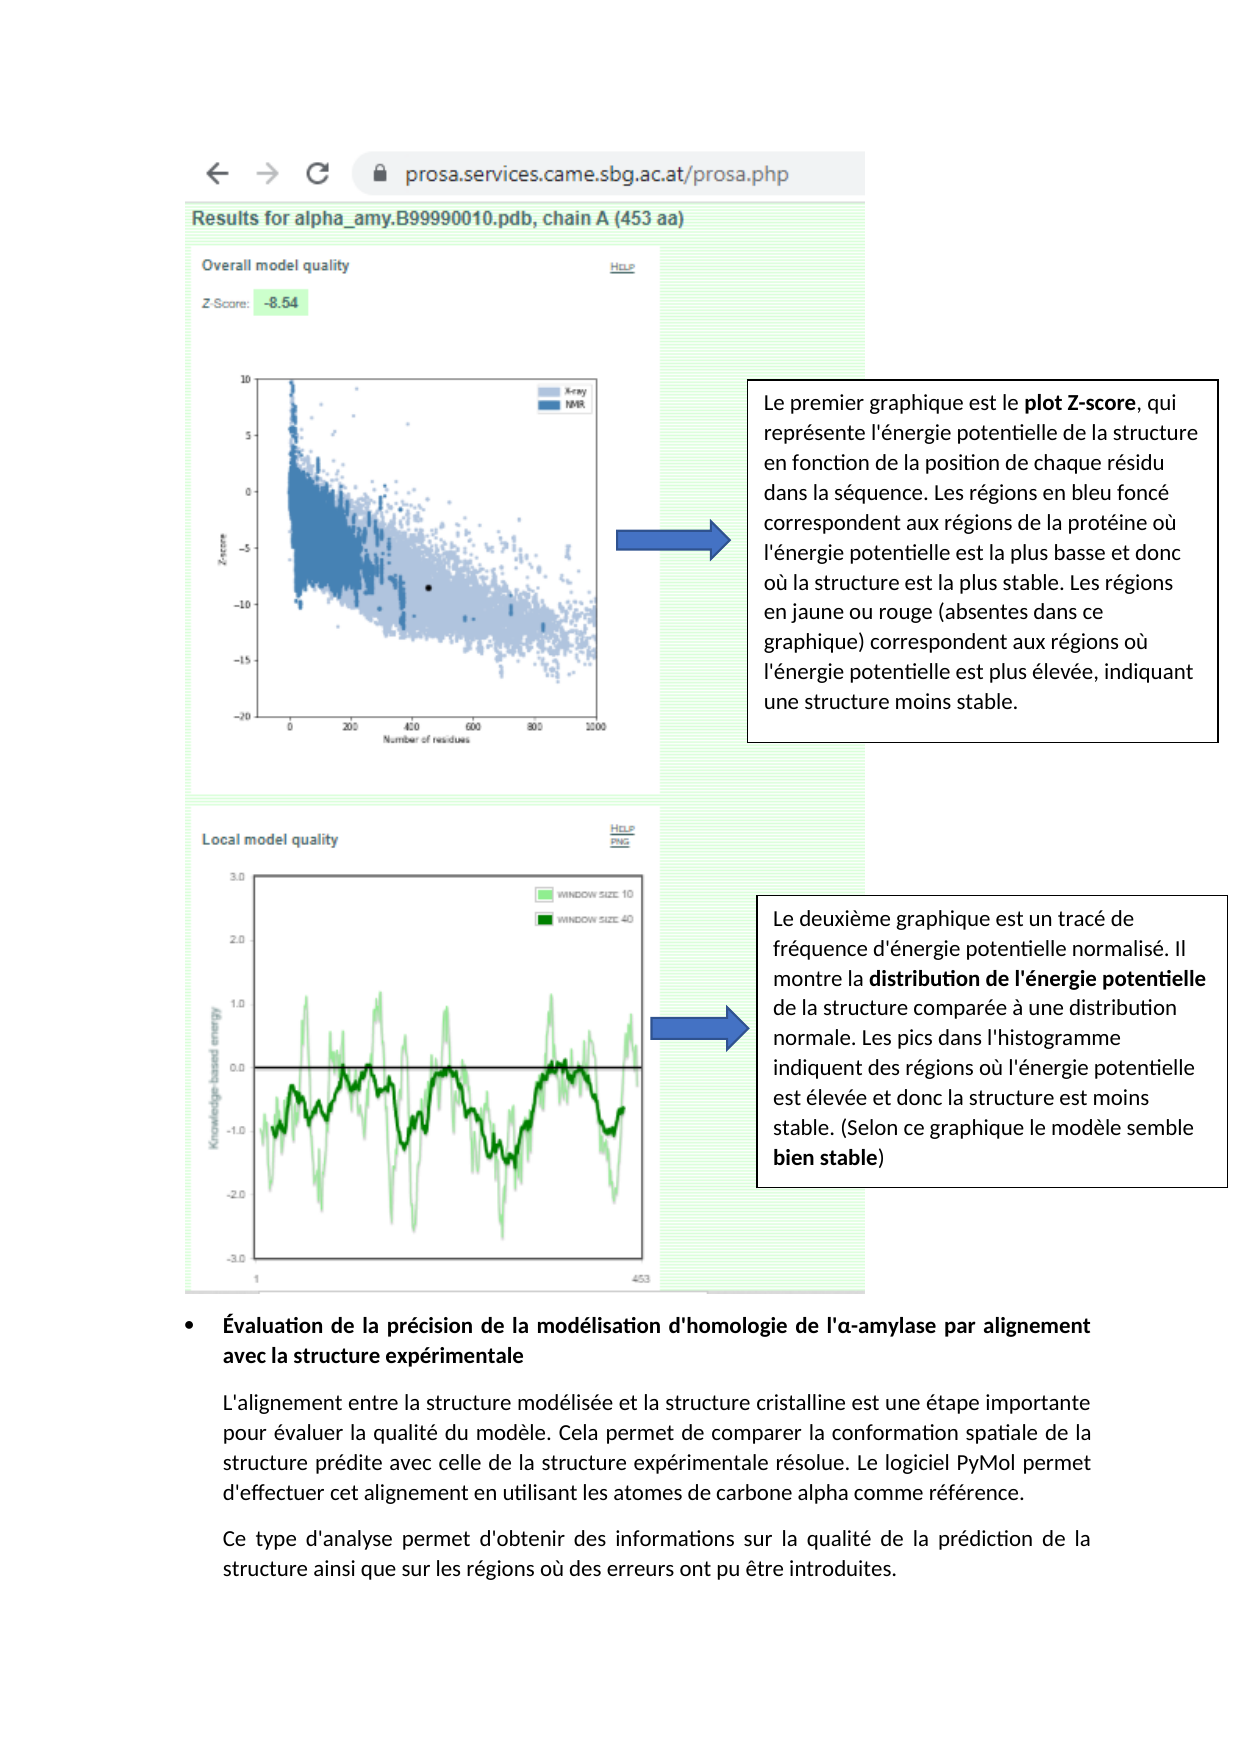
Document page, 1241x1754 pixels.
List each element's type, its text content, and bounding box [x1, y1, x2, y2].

list Évaluation de la précision de la modélisation d'homologie de l'α-amylase par alignement avec la structure expérimentale [185, 1312, 1093, 1369]
list L'alignement entre la structure modélisée et la structure cristalline est une étape importante pour évaluer la qualité du modèle. Cela permet de comparer la conformation spatiale de la structure prédite avec celle de la structure expérimentale résolue. Le logiciel PyMol permet d'effectuer cet alignement en utilisant les atomes de carbone alpha comme référence. [223, 1388, 1093, 1506]
text Le deuxième graphique est un tracé de fréquence d'énergie potentielle normalisé. Il montre la distribution de l'énergie potentielle de la structure comparée à une distribution normale. Les pics dans l'histogramme indiquent des régions où l'énergie potentielle est élevée et donc la structure est moins stable. (Selon ce graphique le modèle semble bien stable) [773, 904, 1212, 1171]
text Le premier graphique est le plot Z-score, qui représente l'énergie potentielle de la structure en fonction de la position de chaque résidu dans la séquence. Les régions en bleu foncé correspondent aux régions de la protéine où l'énergie potentielle est la plus basse et donc où la structure est la plus stable. Les régions en jaune ou rouge (absentes dans ce graphique) correspondent aux régions où l'énergie potentielle est plus élevée, indiquant une structure moins stable. [763, 388, 1202, 715]
list Ce type d'analyse permet d'obtenir des informations sur la qualité de la prédiction de la structure ainsi que sur les régions où des erreurs ont pu être introduites. [223, 1524, 1093, 1582]
